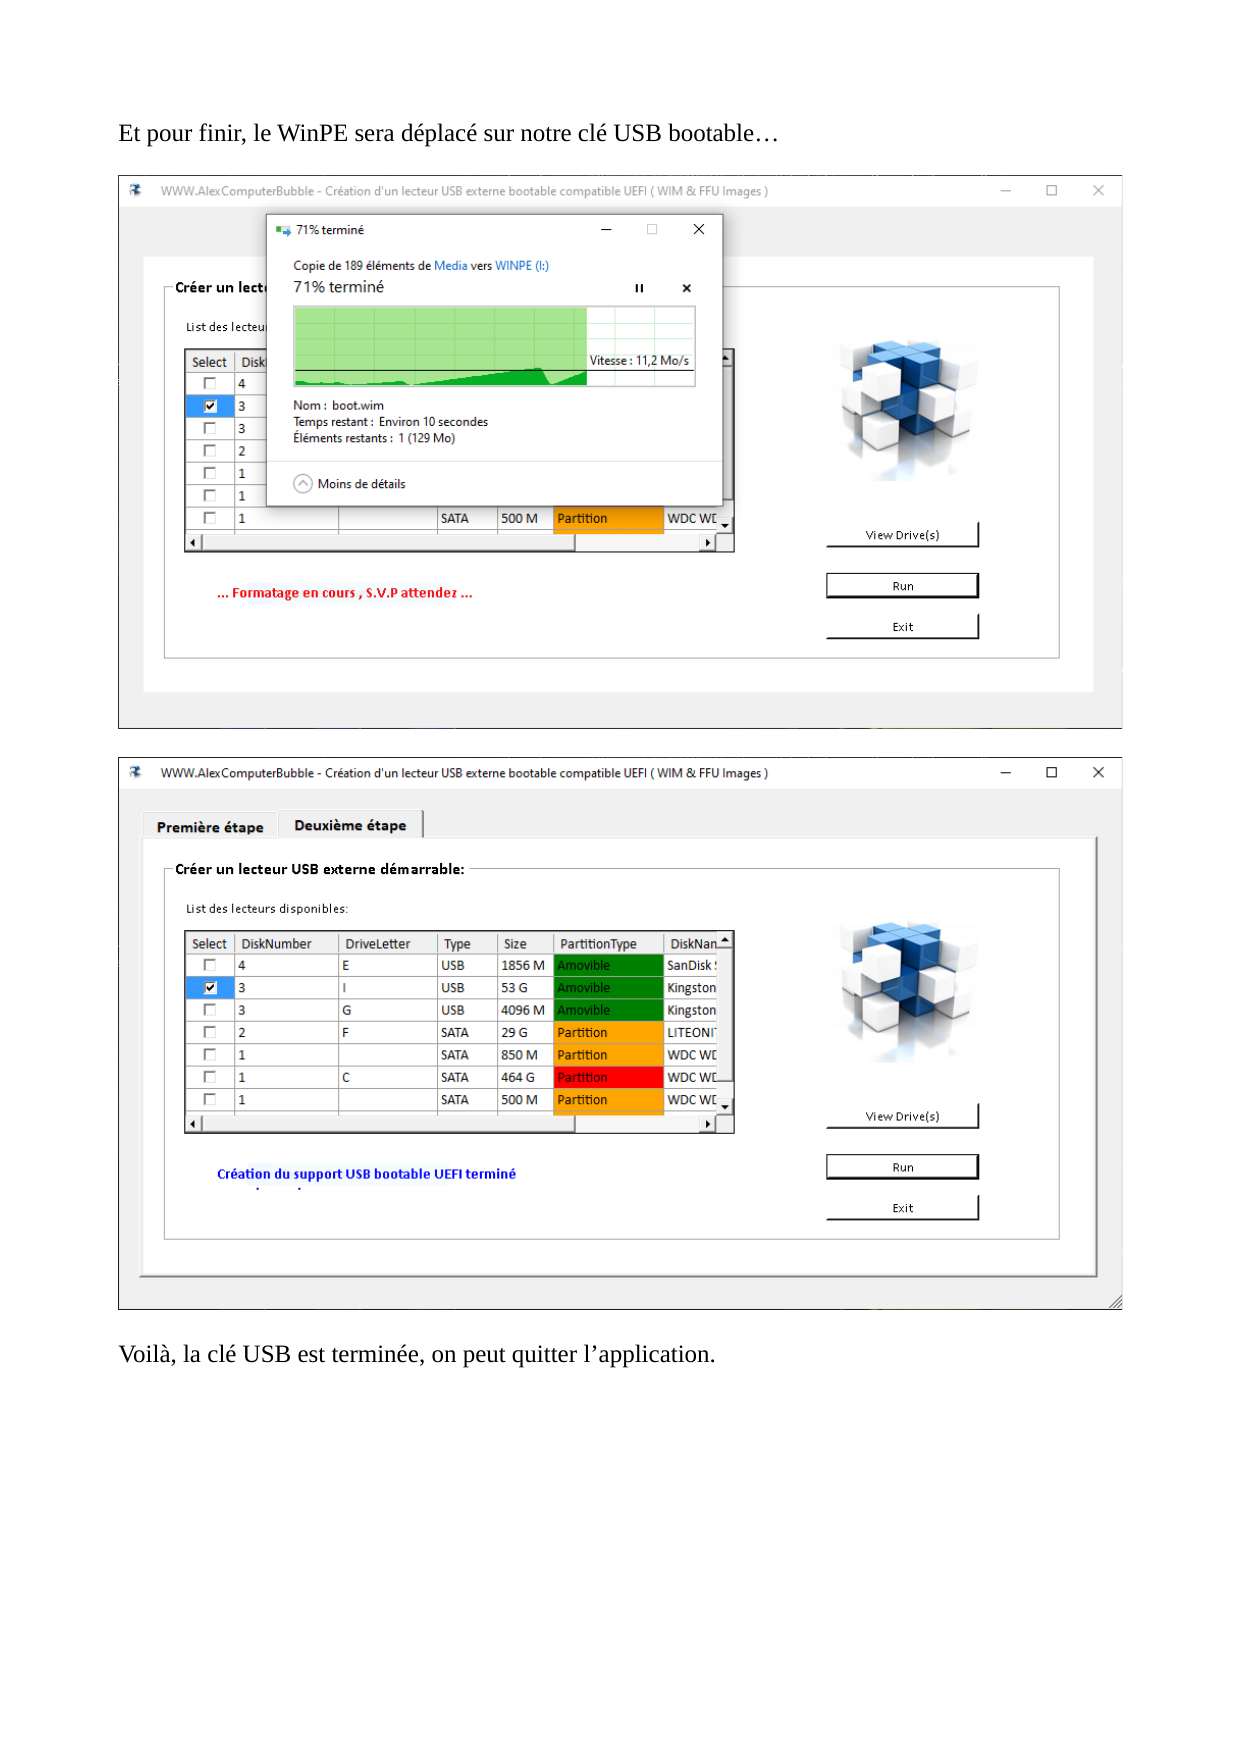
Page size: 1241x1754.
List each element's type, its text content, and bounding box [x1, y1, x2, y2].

picture [118, 175, 1123, 729]
text Voilà, la clé USB est terminée, on peut quitter l’application. [118, 1339, 1122, 1367]
picture [118, 757, 1123, 1310]
text Et pour finir, le WinPE sera déplacé sur notre clé USB bootable… [118, 118, 1122, 147]
